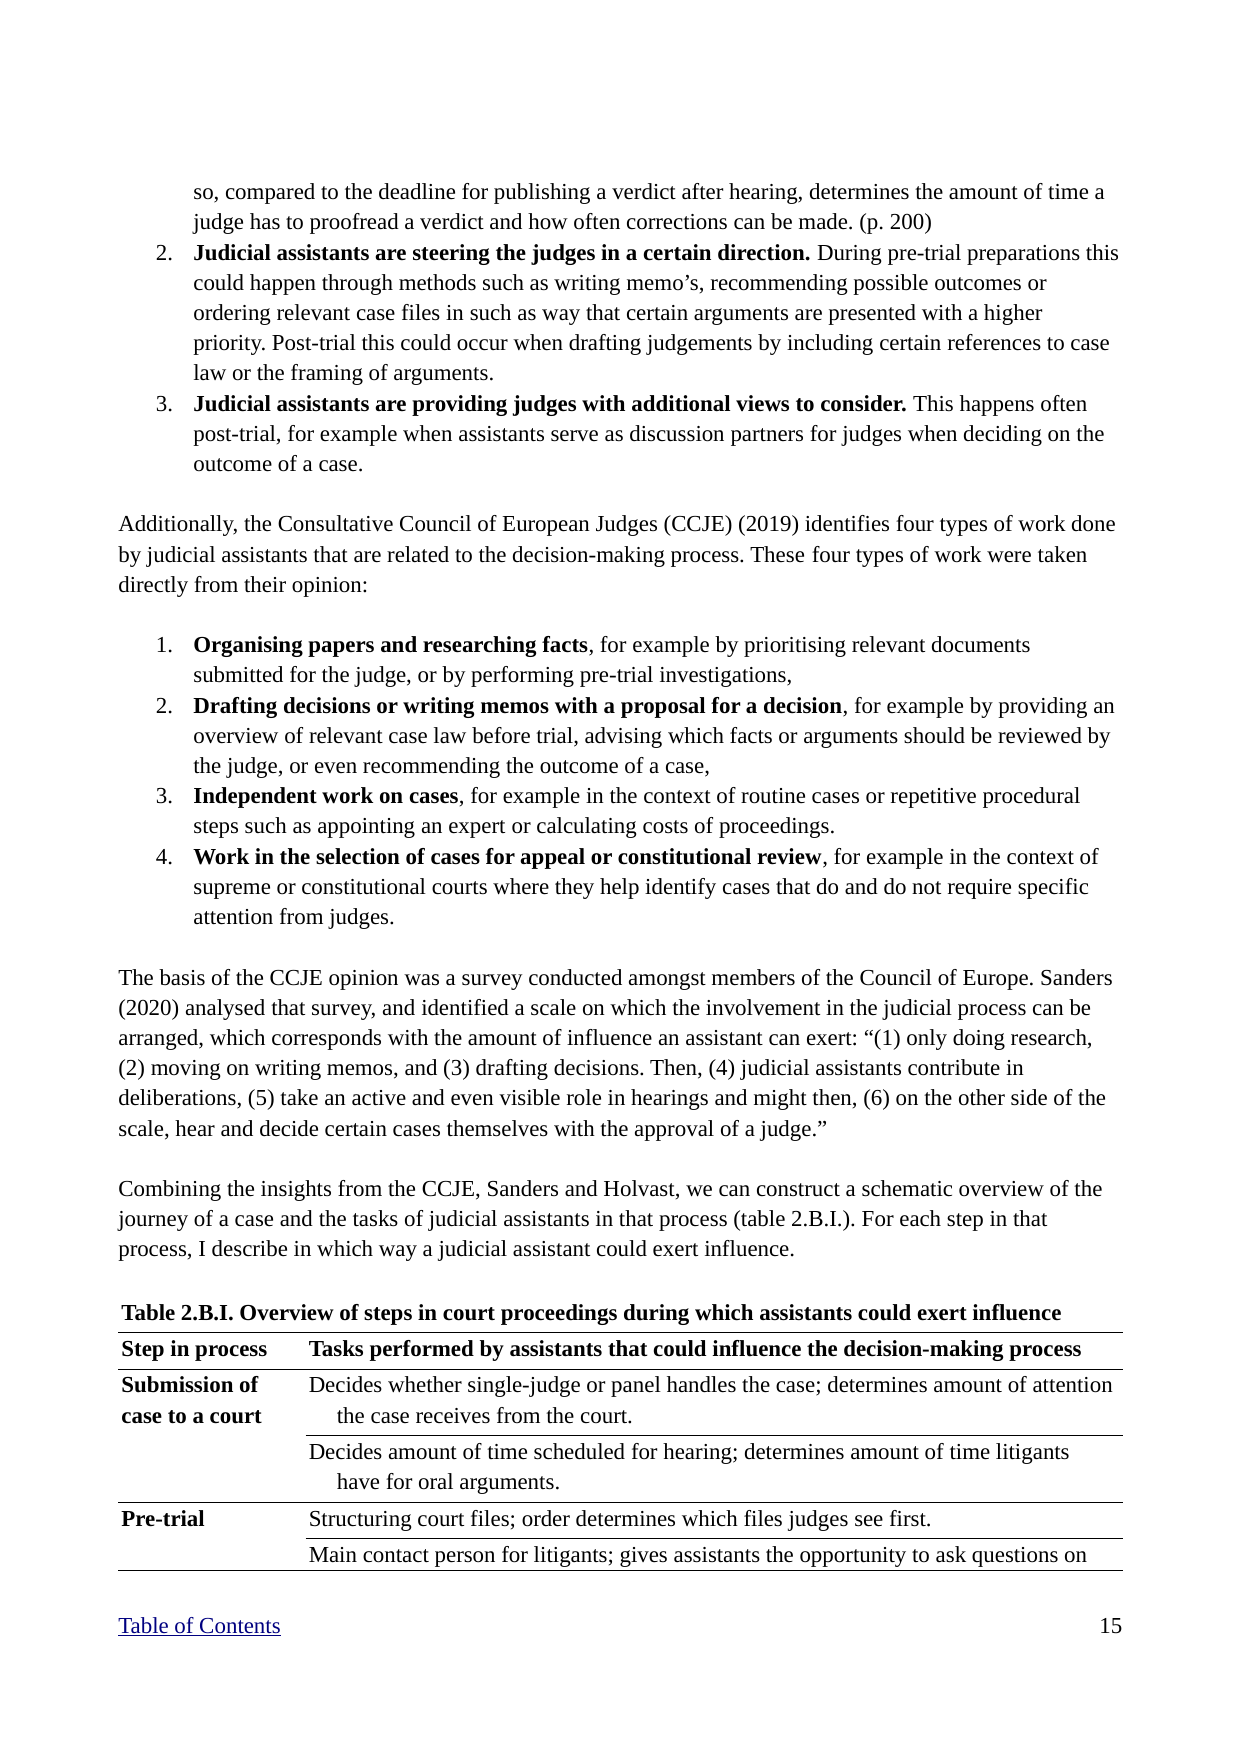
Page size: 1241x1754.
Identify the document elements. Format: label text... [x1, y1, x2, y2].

table_cell Tasks performed by assistants that could influence the decision-making process [306, 1333, 1122, 1368]
table_cell Submission of case to a court [118, 1370, 306, 1502]
table_cell Pre-trial [118, 1503, 306, 1570]
text Combining the insights from the CCJE, Sanders and Holvast, we can construct a schematic overview of the journey of a case and the tasks of judicial assistants in that process (table 2.B.I.). For each step in that process, I describe in which way a judicial assistant could exert influence. [118, 1175, 1122, 1262]
list Independent work on cases, for example in the context of routine cases or repetitive procedural steps such as appointing an expert or calculating costs of proceedings. [156, 782, 1122, 839]
text The basis of the CCJE opinion was a survey conducted amongst members of the Council of Europe. Sanders (2020) analysed that survey, and identified a scale on which the involvement in the judicial process can be arranged, which corresponds with the amount of influence an assistant can exert: “(1) only doing research, (2) moving on writing memos, and (3) drafting decisions. Then, (4) judicial assistants contribute in deliberations, (5) take an active and even visible role in hearings and might then, (6) on the other side of the scale, hear and decide certain cases themselves with the approval of a judge.” [118, 963, 1122, 1141]
table_cell Decides whether single-judge or panel handles the case; determines amount of attention the case receives from the court. [306, 1370, 1122, 1435]
table_cell Decides amount of time scheduled for hearing; determines amount of time litigants have for oral arguments. [306, 1436, 1122, 1502]
text Additionally, the Consultative Council of European Judges (CCJE) (2019) identifies four types of work done by judicial assistants that are related to the decision-making process. These four types of work were taken directly from their opinion: [118, 510, 1122, 597]
list Judicial assistants are steering the judges in a certain direction. During pre-trial preparations this could happen through methods such as writing memo’s, recommending possible outcomes or ordering relevant case files in such as way that certain arguments are presented with a higher priority. Post-trial this could occur when drafting judgements by including certain references to case law or the framing of arguments. [156, 238, 1122, 386]
table_cell Main contact person for litigants; gives assistants the opportunity to ask questions on [306, 1539, 1122, 1570]
list Organising papers and researching facts, for example by prioritising relevant documents submitted for the judge, or by performing pre-trial investigations, [156, 631, 1122, 688]
list Work in the selection of cases for appeal or constitutional review, for example in the context of supreme or constitutional courts where they help identify cases that do and do not require specific attention from judges. [156, 843, 1122, 929]
table_cell Structuring court files; order determines which files judges see first. [306, 1503, 1122, 1538]
list Judicial assistants are providing judges with additional views to consider. This happens often post-trial, for example when assistants serve as discussion partners for judges when deciding on the outcome of a case. [156, 389, 1122, 476]
table_header Table 2.B.I. Overview of steps in court proceedings during which assistants could exert influence [118, 1296, 1122, 1332]
list so, compared to the deadline for publishing a verdict after hearing, determines the amount of time a judge has to proofread a verdict and how often corrections can be made. (p. 200) [156, 178, 1122, 235]
list Drafting decisions or writing memos with a proposal for a decision, for example by providing an overview of relevant case law before trial, advising which facts or arguments should be reviewed by the judge, or even recommending the outcome of a case, [156, 692, 1122, 778]
table_cell Step in process [118, 1333, 306, 1368]
